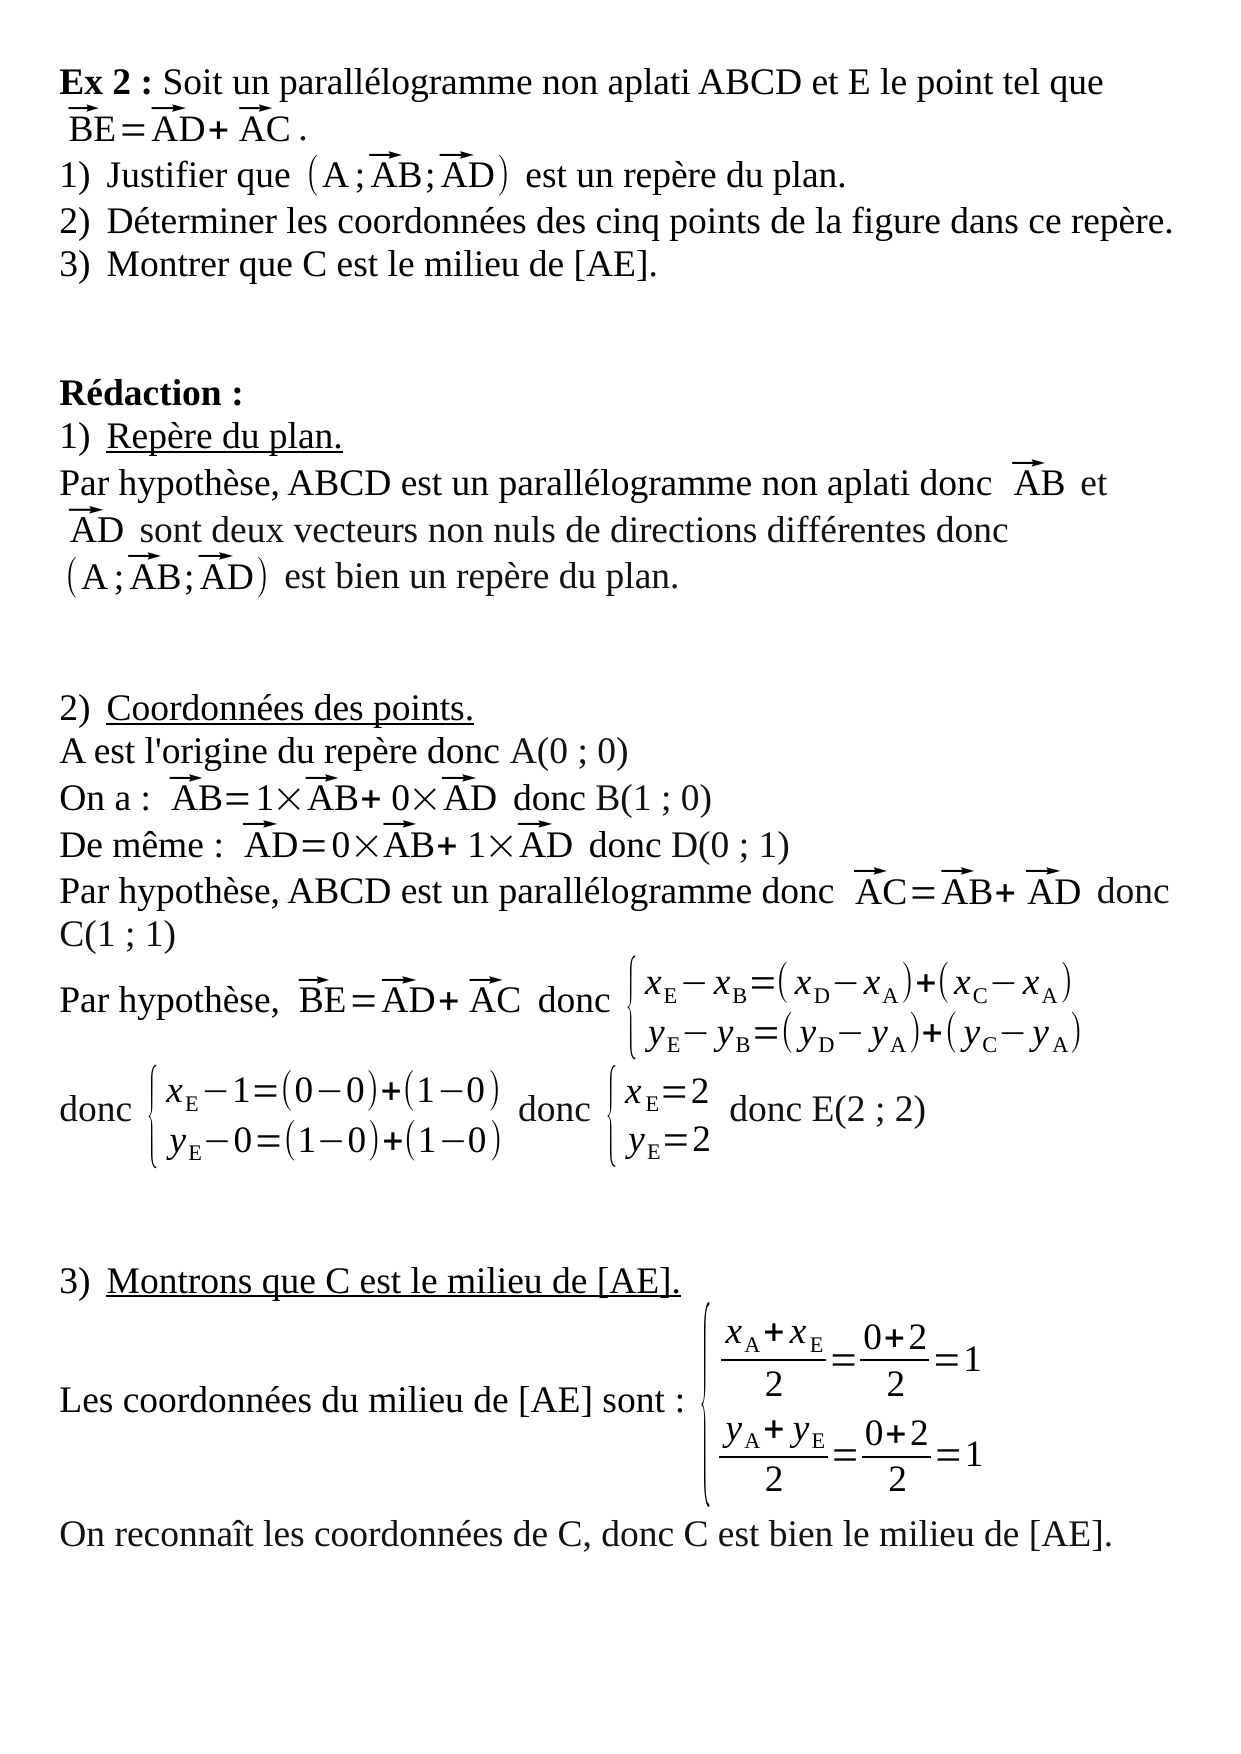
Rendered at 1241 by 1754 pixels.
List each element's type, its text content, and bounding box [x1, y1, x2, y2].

list Coordonnées des points. [59, 686, 1181, 729]
text On a : donc B(1 ; 0) [59, 772, 1181, 818]
text On reconnaît les coordonnées de C, donc C est bien le milieu de [AE]. [59, 1511, 1181, 1554]
text Ex 2 : Soit un parallélogramme non aplati ABCD et E le point tel que . [59, 59, 1181, 149]
list Justifier que est un repère du plan. [59, 149, 1181, 198]
text donc donc donc E(2 ; 2) [59, 1063, 1181, 1172]
list Repère du plan. [59, 414, 1181, 457]
list Déterminer les coordonnées des cinq points de la figure dans ce repère. [59, 198, 1181, 241]
text Les coordonnées du milieu de [AE] sont : [59, 1301, 1181, 1511]
text Rédaction : [59, 371, 1181, 414]
list Montrer que C est le milieu de [AE]. [59, 241, 1181, 284]
text A est l'origine du repère donc A(0 ; 0) [59, 729, 1181, 772]
text Par hypothèse, ABCD est un parallélogramme donc donc C(1 ; 1) [59, 865, 1181, 955]
list Montrons que C est le milieu de [AE]. [59, 1258, 1181, 1301]
text Par hypothèse, donc [59, 955, 1181, 1063]
text Par hypothèse, ABCD est un parallélogramme non aplati donc et sont deux vecteurs non nuls de directions différentes donc est bien un repère du plan. [59, 457, 1181, 599]
text De même : donc D(0 ; 1) [59, 818, 1181, 865]
